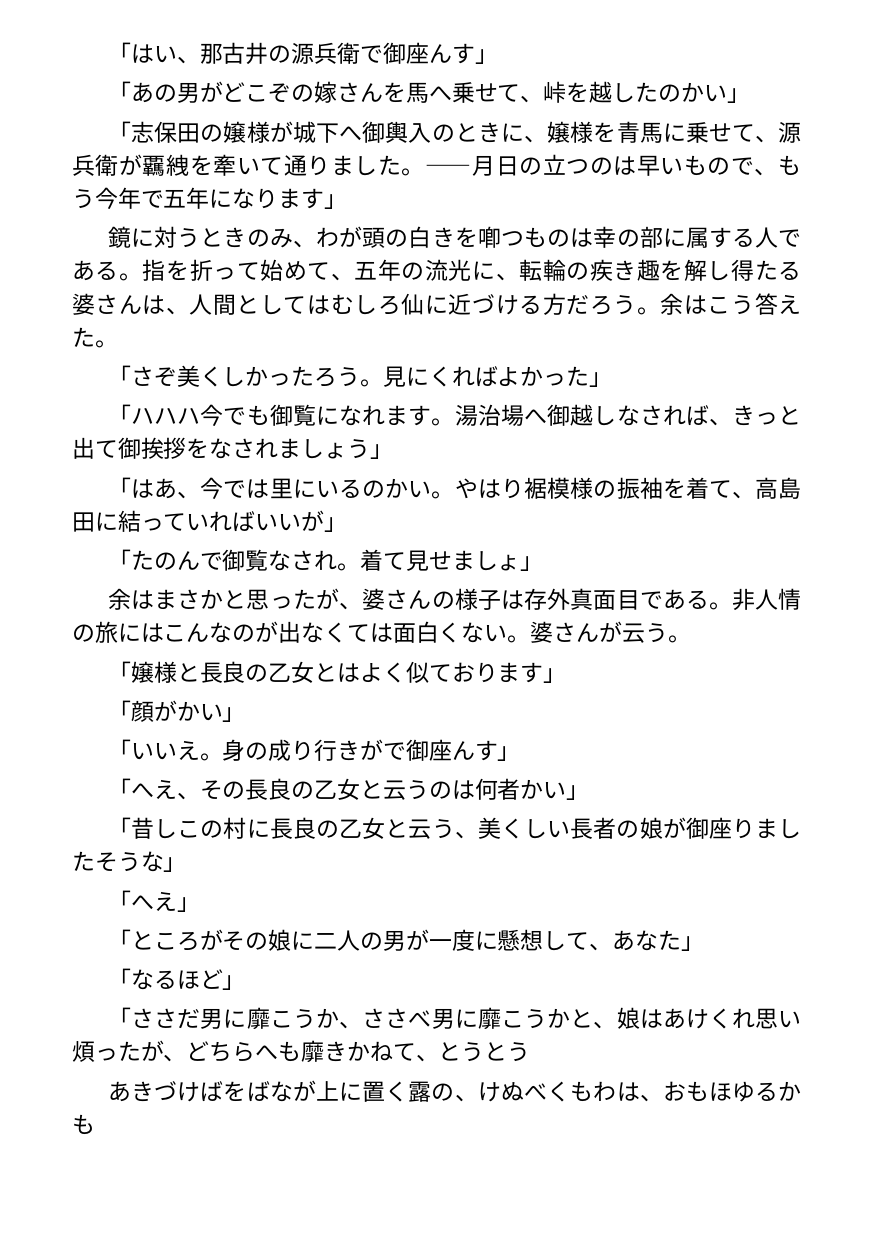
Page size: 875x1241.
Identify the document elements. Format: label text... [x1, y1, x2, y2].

text あきづけばをばなが上に置く露の、けぬべくもわは、おもほゆるかも [72, 1073, 802, 1140]
text 「なるほど」 [72, 962, 802, 995]
text 「へえ、その長良の乙女と云うのは何者かい」 [72, 772, 802, 805]
text 「ハハハ今でも御覧になれます。湯治場へ御越しなされば、きっと出て御挨拶をなされましょう」 [72, 398, 802, 464]
text 「昔しこの村に長良の乙女と云う、美くしい長者の娘が御座りましたそうな」 [72, 811, 802, 877]
text 「いいえ。身の成り行きがで御座んす」 [72, 733, 802, 766]
text 「はい、那古井の源兵衛で御座んす」 [72, 36, 802, 69]
text 「顔がかい」 [72, 693, 802, 727]
text 鏡に対うときのみ、わが頭の白きを喞つものは幸の部に属する人である。指を折って始めて、五年の流光に、転輪の疾き趣を解し得たる婆さんは、人間としてはむしろ仙に近づける方だろう。余はこう答えた。 [72, 220, 802, 353]
text 「へえ」 [72, 883, 802, 917]
text 「あの男がどこぞの嫁さんを馬へ乗せて、峠を越したのかい」 [72, 75, 802, 108]
text 「さぞ美くしかったろう。見にくればよかった」 [72, 359, 802, 392]
text 「嬢様と長良の乙女とはよく似ております」 [72, 654, 802, 688]
text 「ささだ男に靡こうか、ささべ男に靡こうかと、娘はあけくれ思い煩ったが、どちらへも靡きかねて、とうとう [72, 1001, 802, 1067]
text 「たのんで御覧なされ。着て見せましょ」 [72, 543, 802, 576]
text 「はあ、今では里にいるのかい。やはり裾模様の振袖を着て、高島田に結っていればいいが」 [72, 470, 802, 537]
text 余はまさかと思ったが、婆さんの様子は存外真面目である。非人情の旅にはこんなのが出なくては面白くない。婆さんが云う。 [72, 582, 802, 648]
text 「志保田の嬢様が城下へ御輿入のときに、嬢様を青馬に乗せて、源兵衛が覊絏を牽いて通りました。――月日の立つのは早いもので、もう今年で五年になります」 [72, 114, 802, 214]
text 「ところがその娘に二人の男が一度に懸想して、あなた」 [72, 923, 802, 956]
